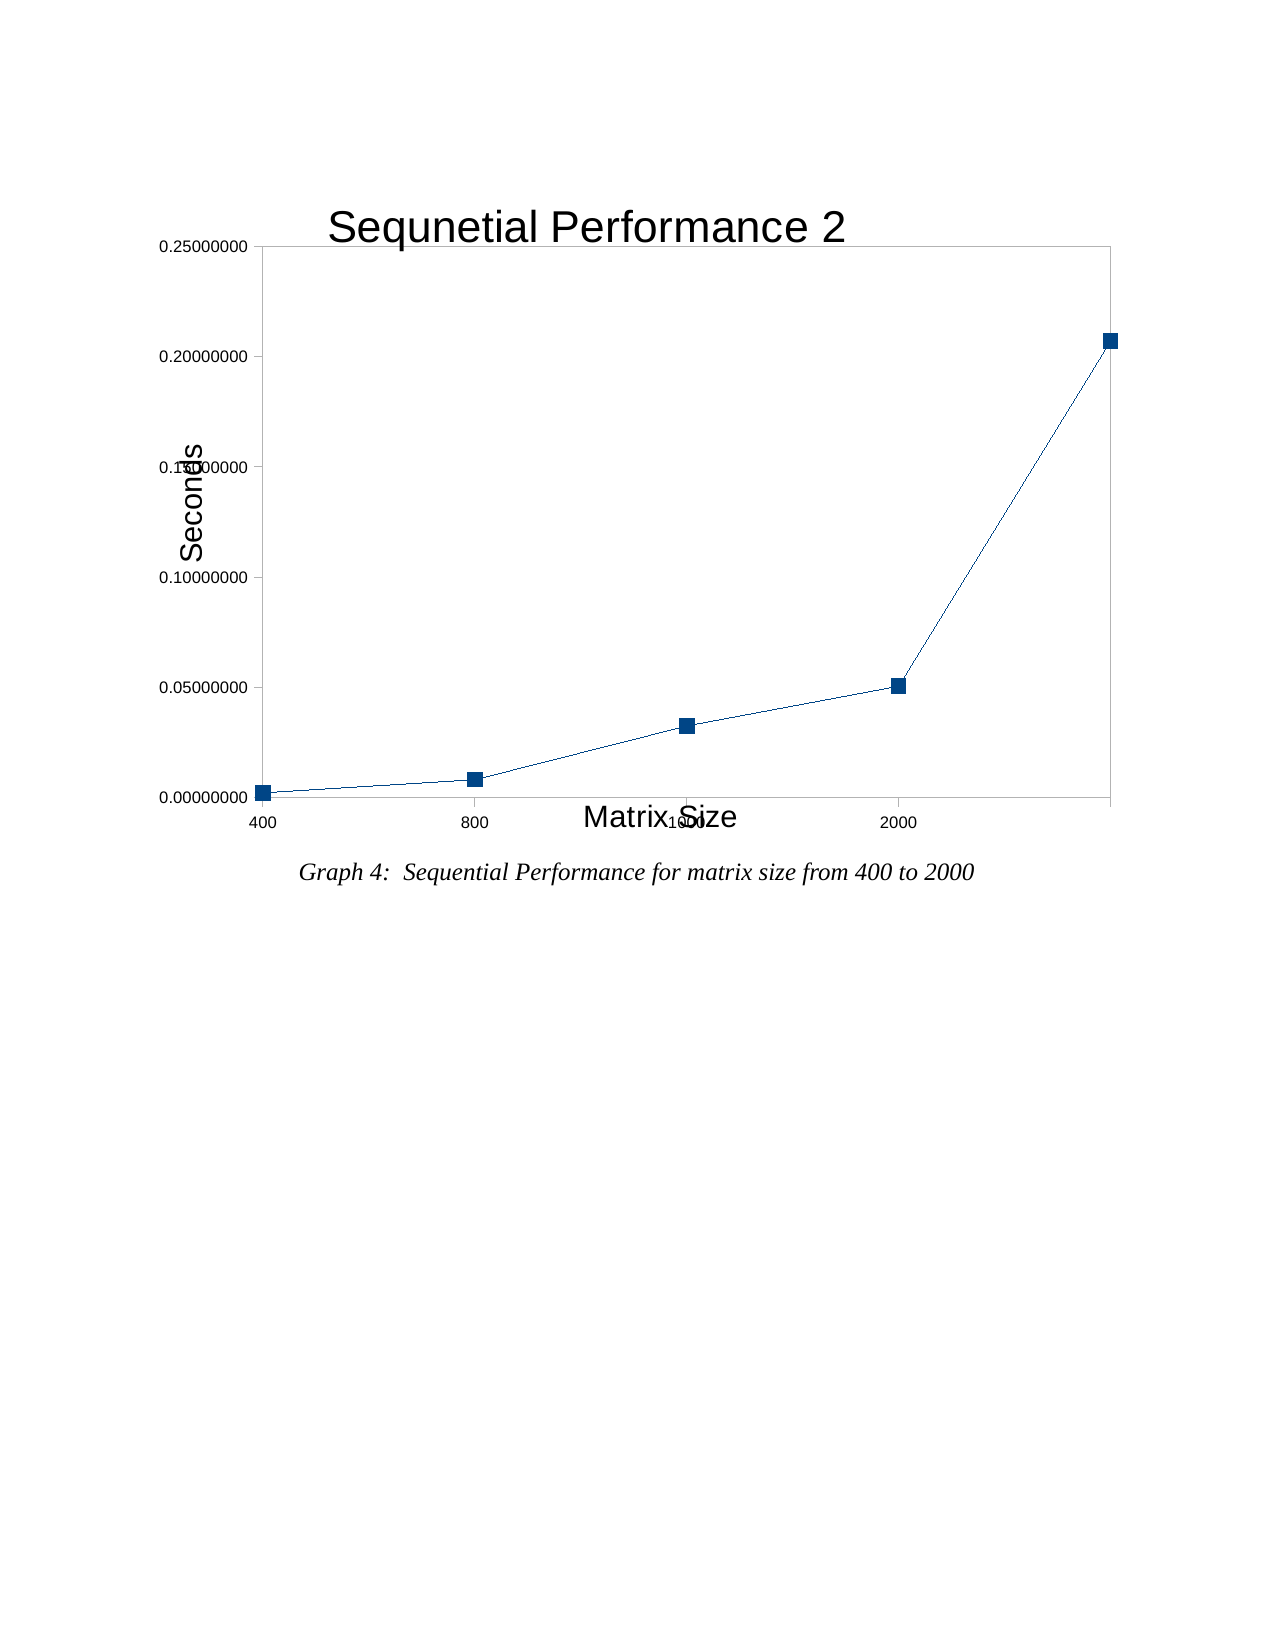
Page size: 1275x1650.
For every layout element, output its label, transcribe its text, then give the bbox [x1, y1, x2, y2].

text Graph 4: Sequential Performance for matrix size from 400 to 2000 [118, 161, 1157, 886]
